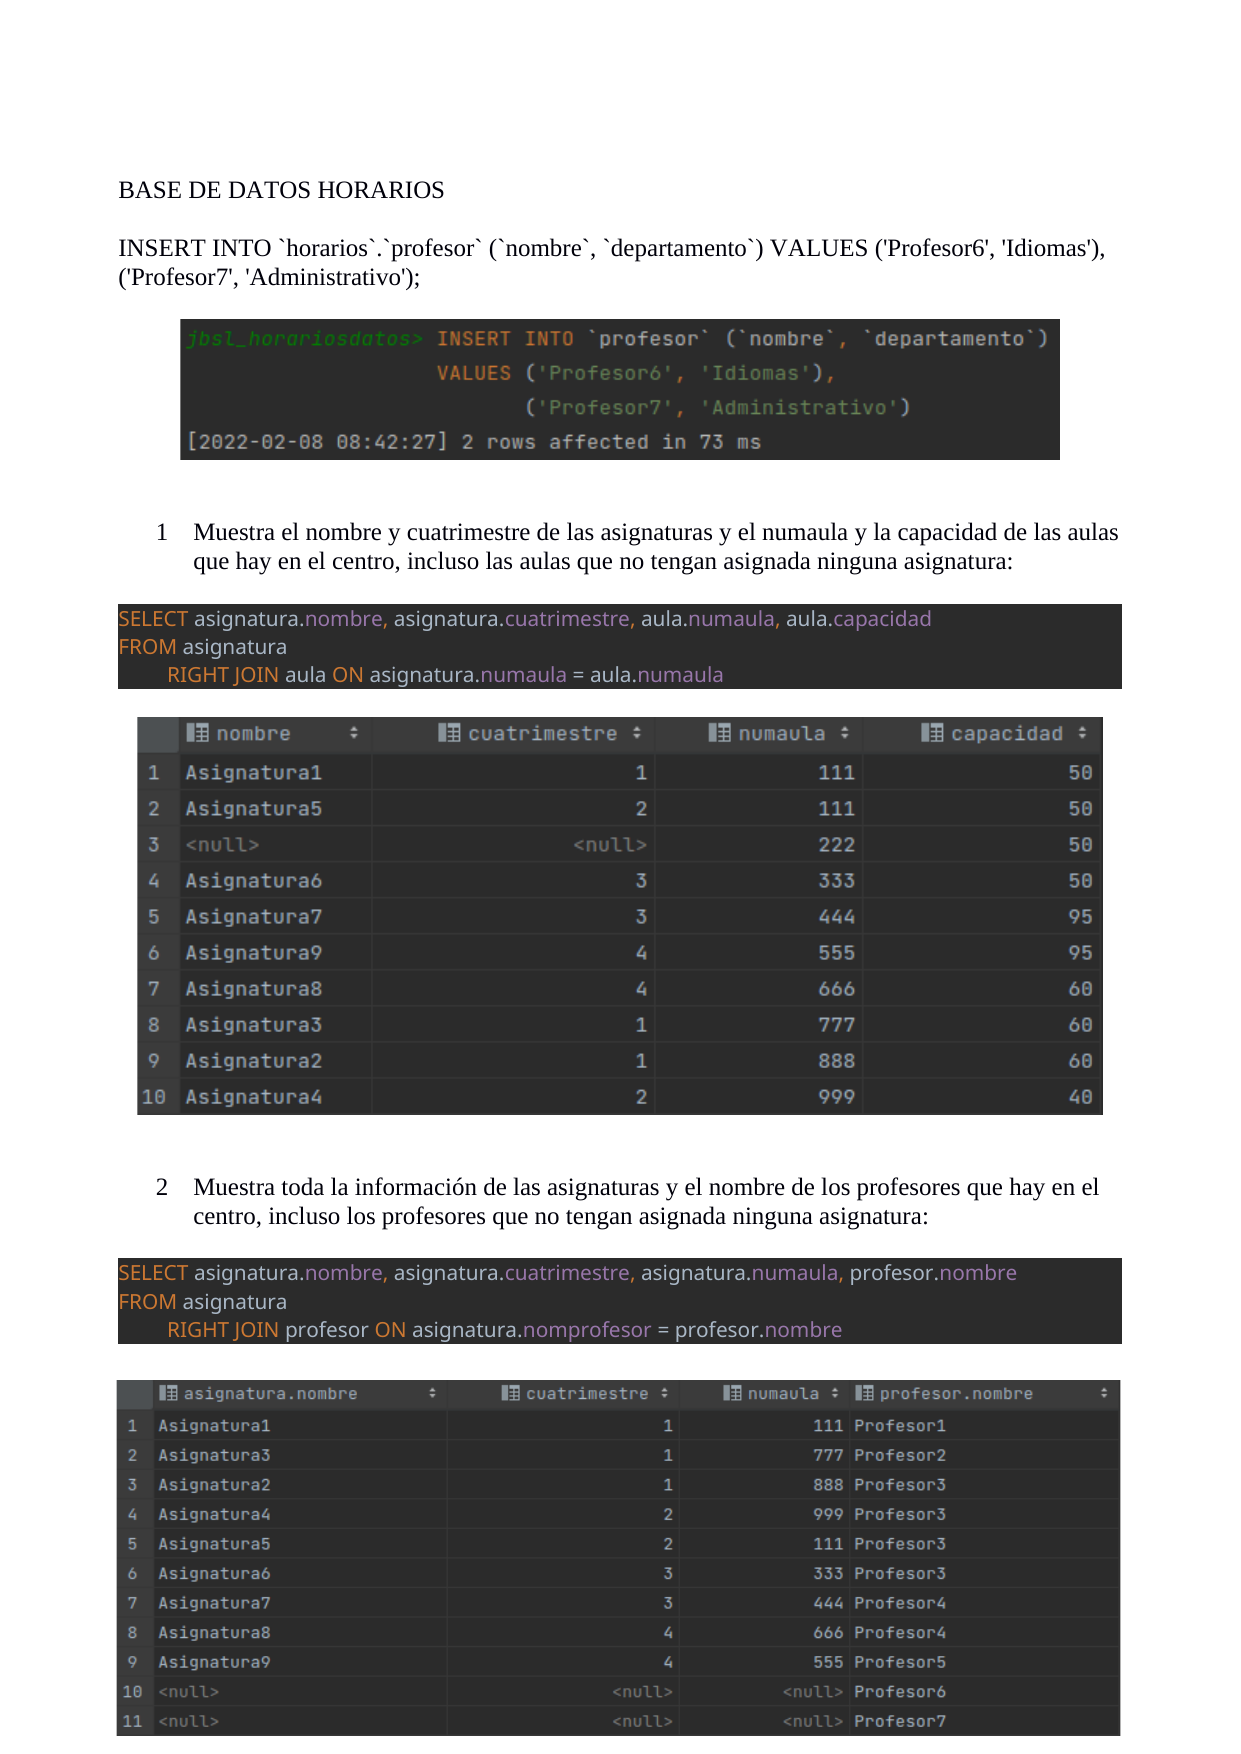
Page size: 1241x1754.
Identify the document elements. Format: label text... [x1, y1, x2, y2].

text INSERT INTO `horarios`.`profesor` (`nombre`, `departamento`) VALUES ('Profesor6', 'Idiomas'), ('Profesor7', 'Administrativo'); [118, 233, 1122, 291]
text SELECT asignatura.nombre, asignatura.cuatrimestre, aula.numaula, aula.capacidad FROM asignatura RIGHT JOIN aula ON asignatura.numaula = aula.numaula [118, 604, 1122, 689]
picture [116, 1380, 1121, 1736]
list Muestra toda la información de las asignaturas y el nombre de los profesores que hay en el centro, incluso los profesores que no tengan asignada ninguna asignatura: [156, 1172, 1122, 1230]
picture [180, 319, 1060, 460]
picture [137, 717, 1103, 1115]
text BASE DE DATOS HORARIOS [118, 176, 1122, 204]
list Muestra el nombre y cuatrimestre de las asignaturas y el numaula y la capacidad de las aulas que hay en el centro, incluso las aulas que no tengan asignada ninguna asignatura: [156, 517, 1122, 575]
text SELECT asignatura.nombre, asignatura.cuatrimestre, asignatura.numaula, profesor.nombre FROM asignatura RIGHT JOIN profesor ON asignatura.nomprofesor = profesor.nombre [118, 1258, 1122, 1344]
